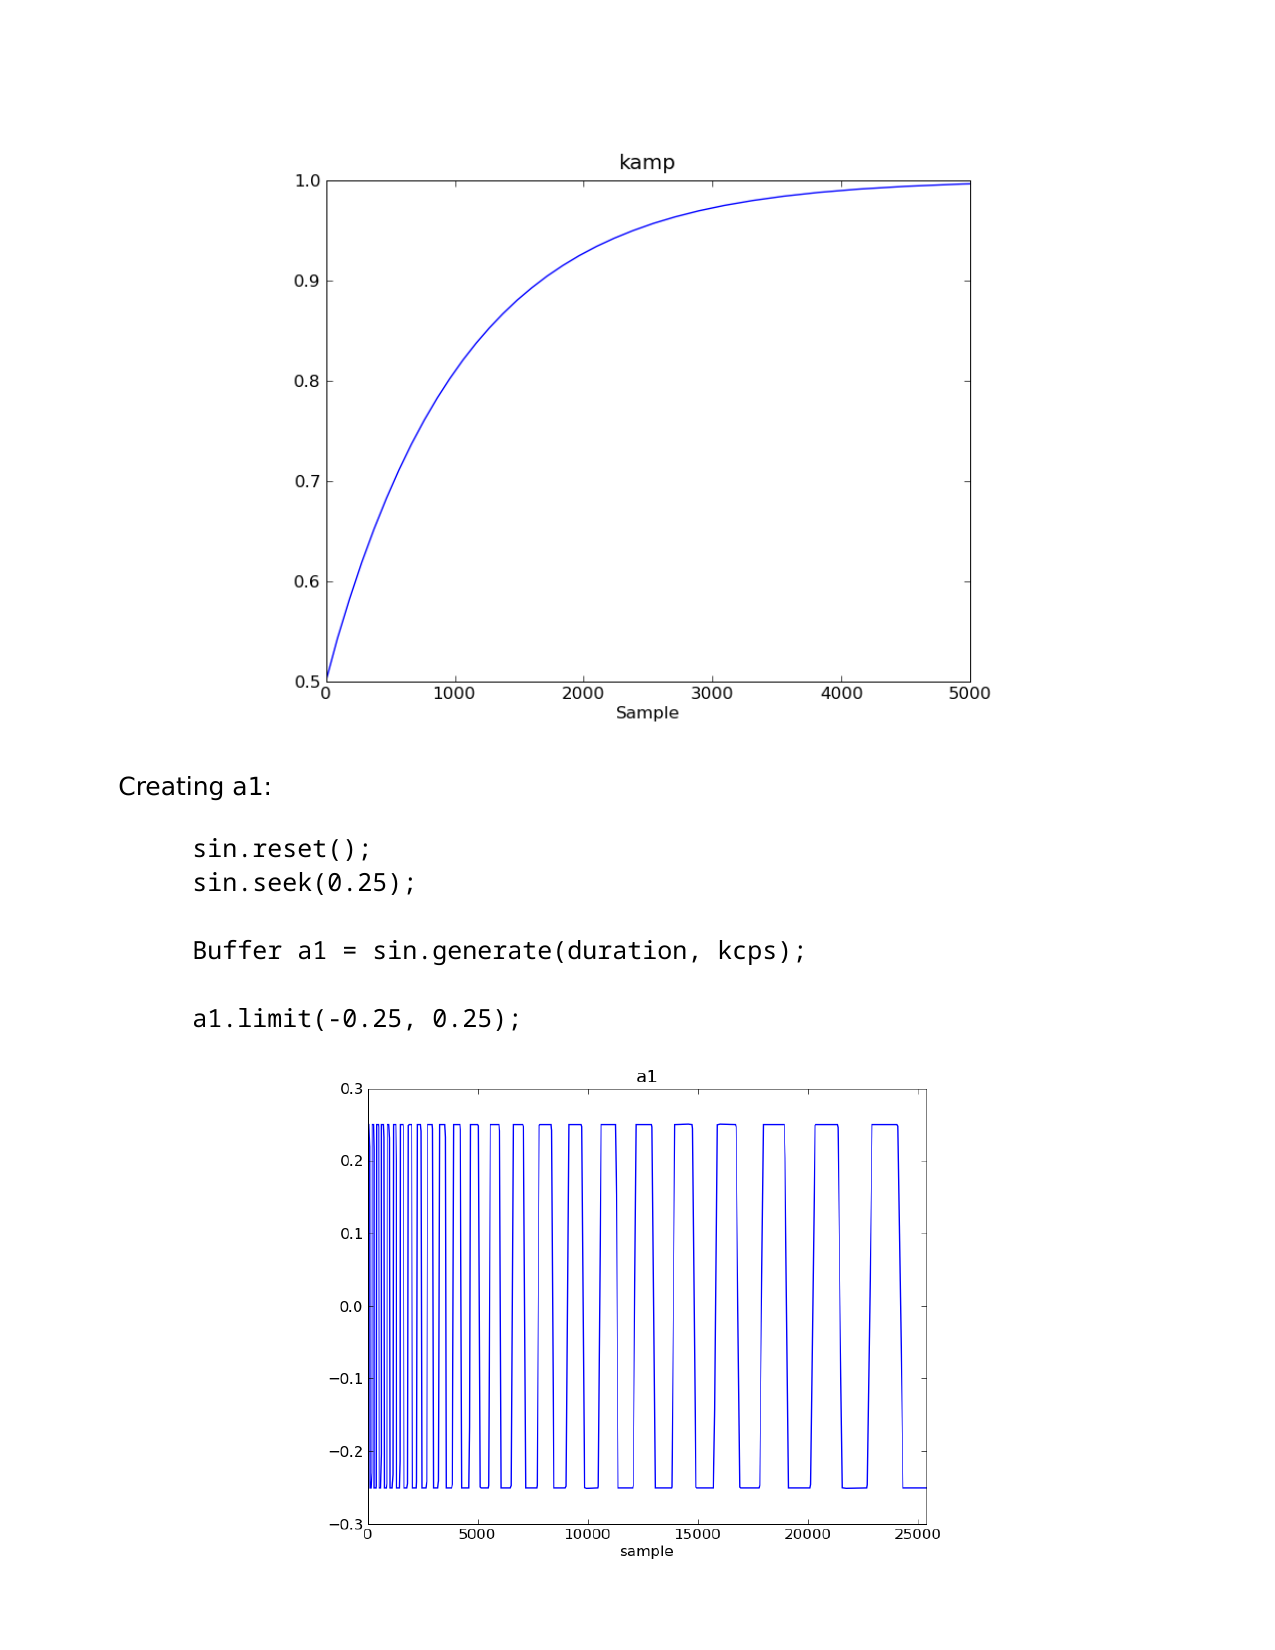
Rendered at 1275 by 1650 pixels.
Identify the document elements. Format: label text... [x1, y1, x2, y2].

picture [277, 1035, 998, 1578]
picture [222, 118, 1053, 744]
text Buffer a1 = sin.generate(duration, kcps); [192, 933, 1157, 967]
text sin.seek(0.25); [192, 865, 1157, 899]
text a1.limit(-0.25, 0.25); [192, 1001, 1157, 1035]
text Creating a1: [118, 772, 1157, 801]
text sin.reset(); [192, 831, 1157, 865]
